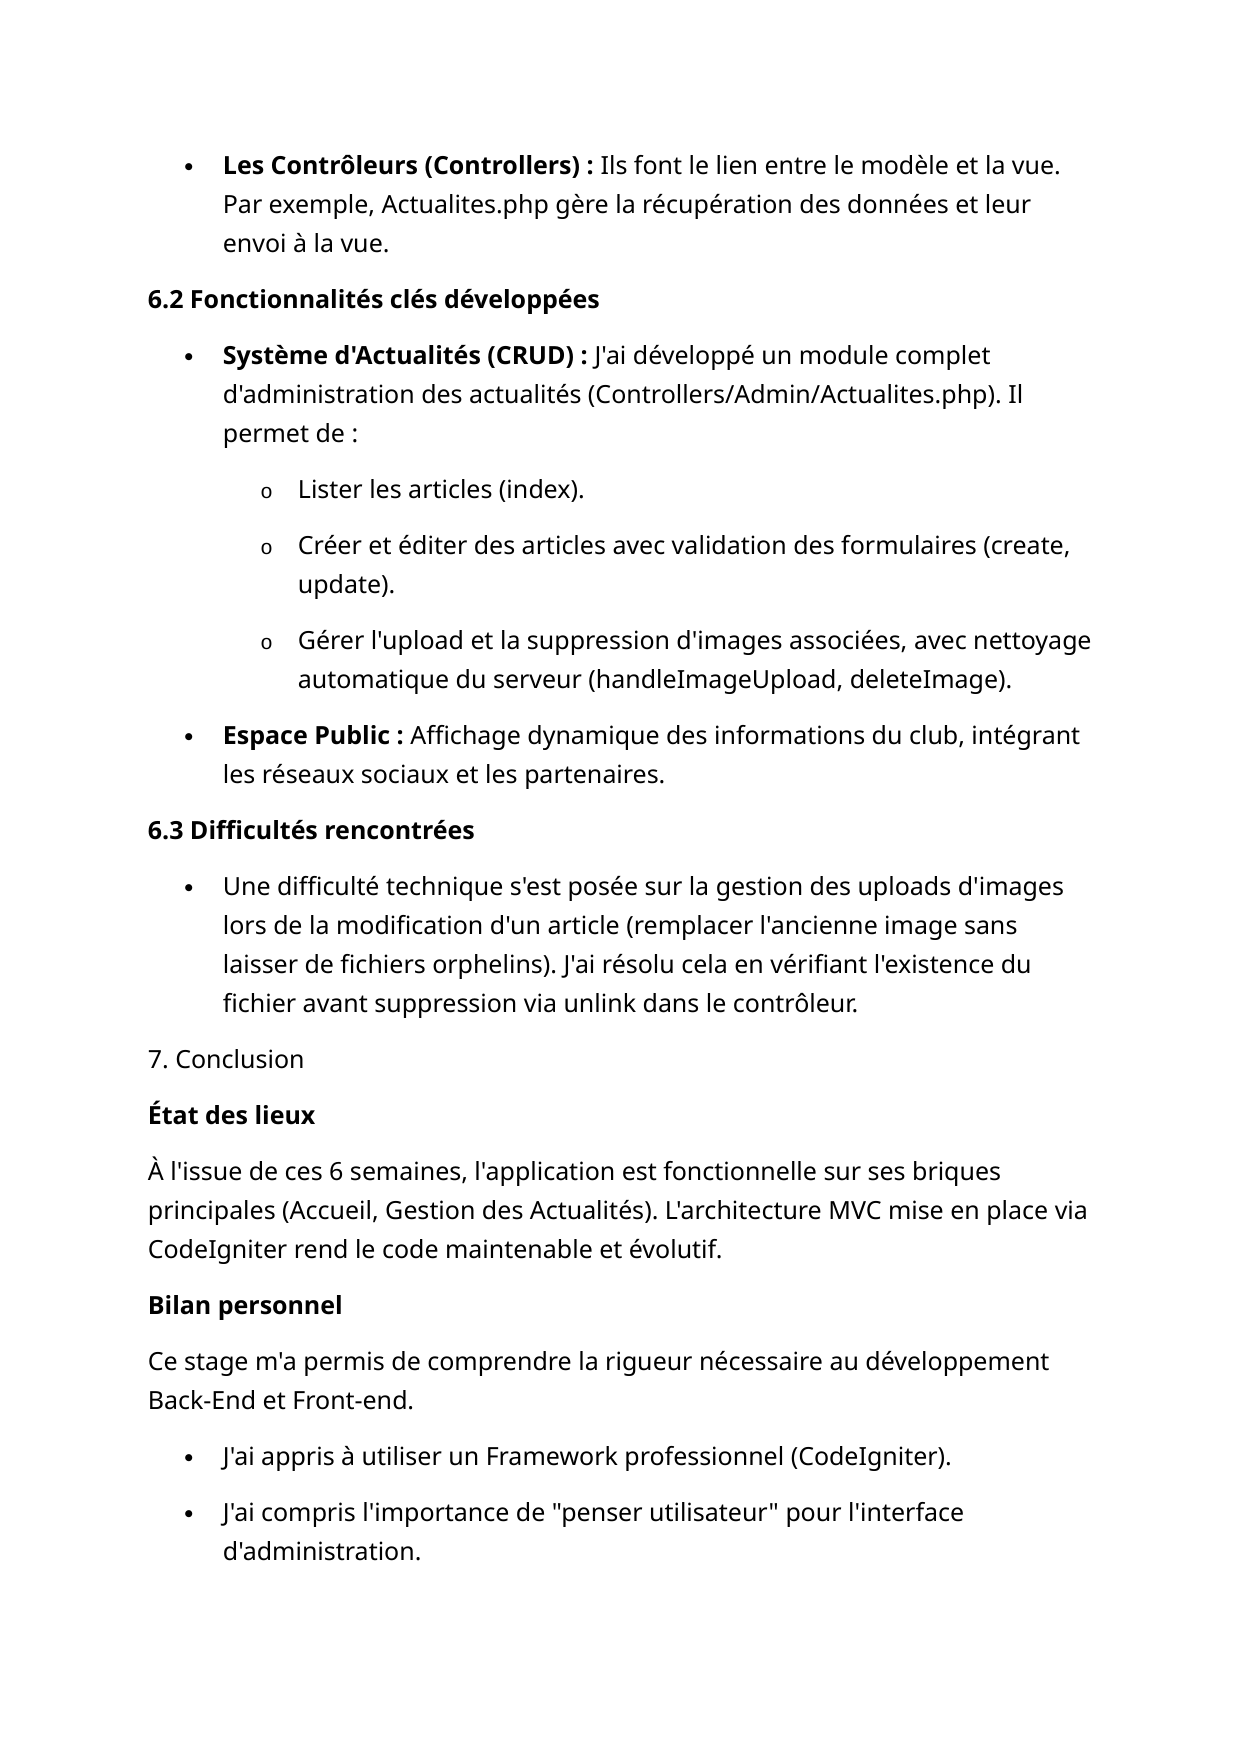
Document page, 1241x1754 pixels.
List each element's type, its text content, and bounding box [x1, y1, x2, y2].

text État des lieux [148, 1098, 1093, 1132]
list J'ai appris à utiliser un Framework professionnel (CodeIgniter). [185, 1438, 1093, 1472]
text À l'issue de ces 6 semaines, l'application est fonctionnelle sur ses briques principales (Accueil, Gestion des Actualités). L'architecture MVC mise en place via CodeIgniter rend le code maintenable et évolutif. [148, 1153, 1093, 1266]
list Système d'Actualités (CRUD) : J'ai développé un module complet d'administration des actualités (Controllers/Admin/Actualites.php). Il permet de : [185, 338, 1093, 450]
list Les Contrôleurs (Controllers) : Ils font le lien entre le modèle et la vue. Par exemple, Actualites.php gère la récupération des données et leur envoi à la vue. [185, 148, 1093, 260]
text Bilan personnel [148, 1288, 1093, 1322]
text 6.2 Fonctionnalités clés développées [148, 282, 1093, 316]
text 7. Conclusion [148, 1042, 1093, 1076]
list Une difficulté technique s'est posée sur la gestion des uploads d'images lors de la modification d'un article (remplacer l'ancienne image sans laisser de fichiers orphelins). J'ai résolu cela en vérifiant l'existence du fichier avant suppression via unlink dans le contrôleur. [185, 868, 1093, 1020]
list Lister les articles (index). [260, 472, 1093, 506]
list Gérer l'upload et la suppression d'images associées, avec nettoyage automatique du serveur (handleImageUpload, deleteImage). [260, 623, 1093, 696]
list Créer et éditer des articles avec validation des formulaires (create, update). [260, 528, 1093, 601]
list J'ai compris l'importance de "penser utilisateur" pour l'interface d'administration. [185, 1494, 1093, 1567]
text Ce stage m'a permis de comprendre la rigueur nécessaire au développement Back-End et Front-end. [148, 1343, 1093, 1417]
text 6.3 Difficultés rencontrées [148, 813, 1093, 847]
list Espace Public : Affichage dynamique des informations du club, intégrant les réseaux sociaux et les partenaires. [185, 718, 1093, 791]
